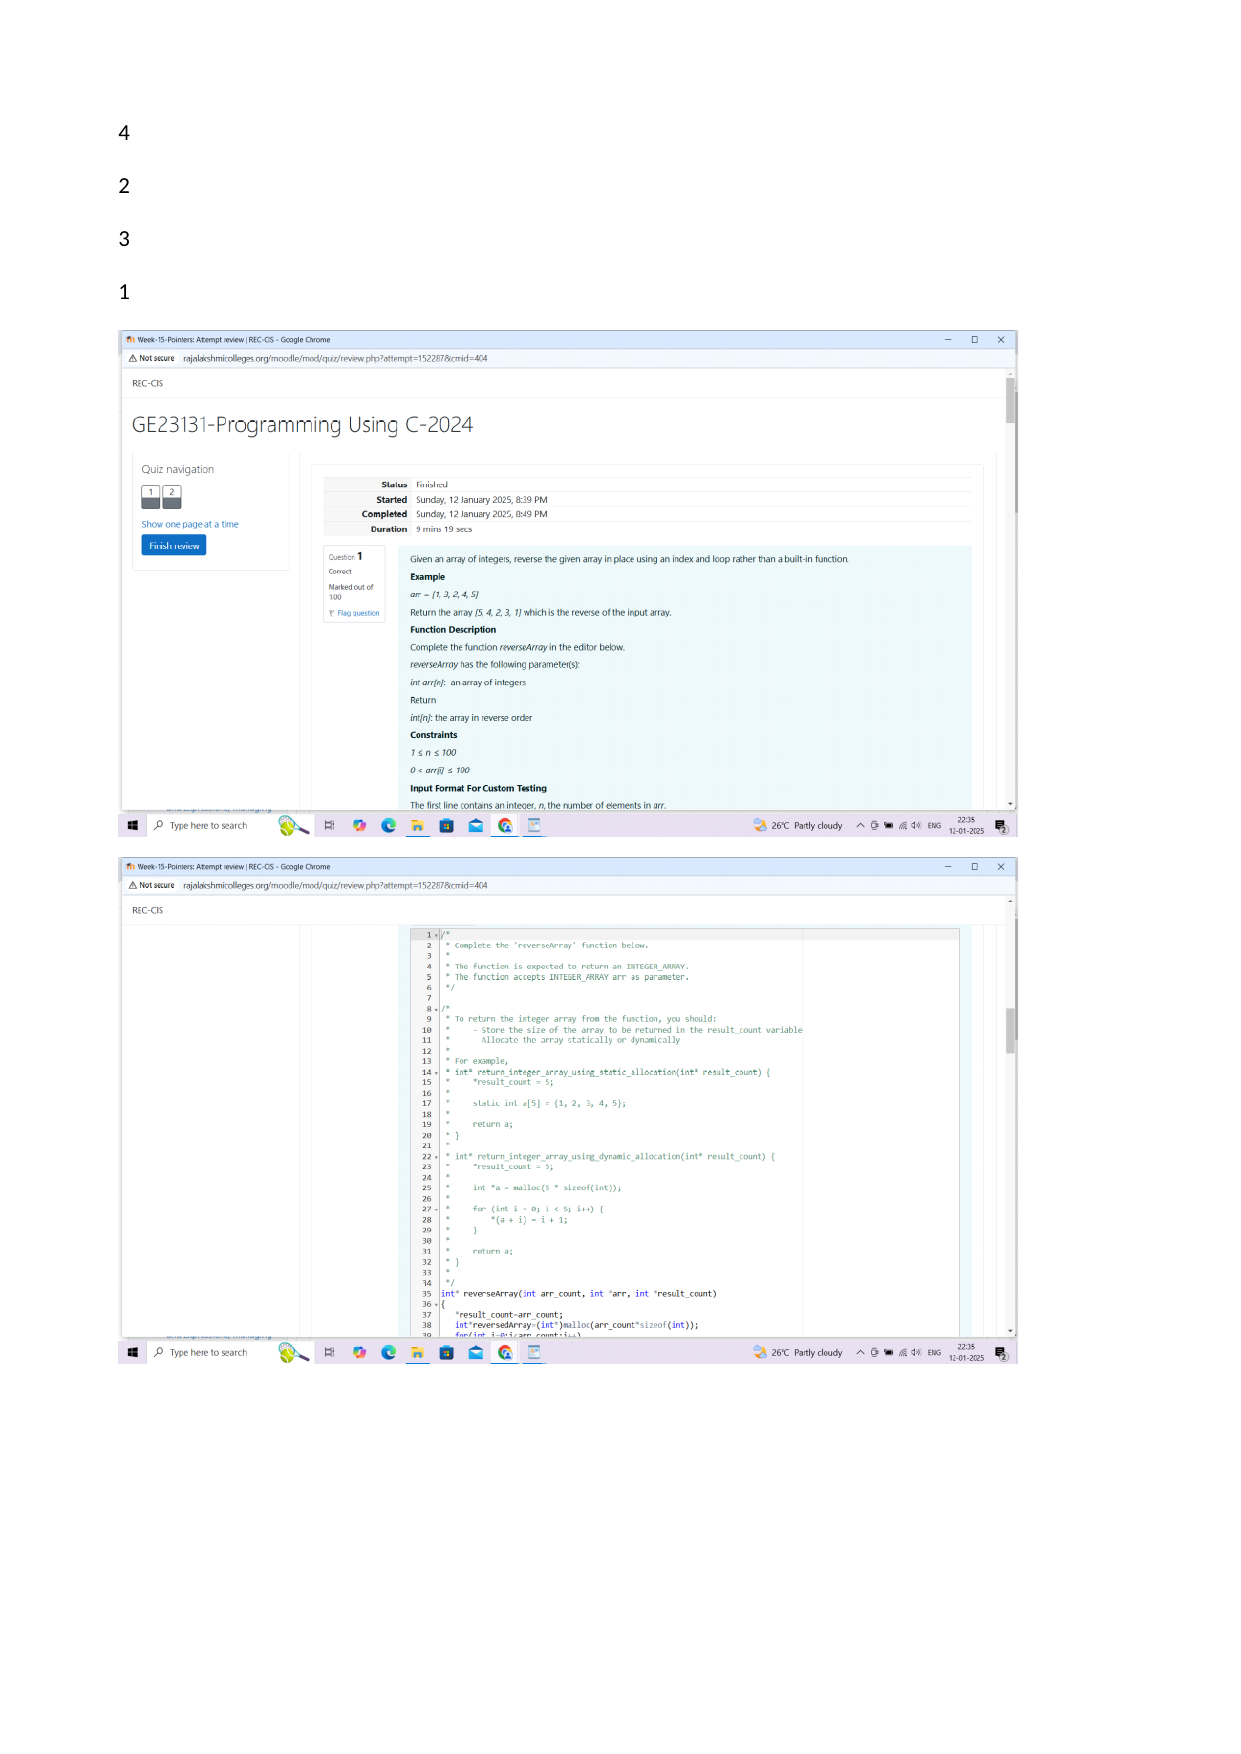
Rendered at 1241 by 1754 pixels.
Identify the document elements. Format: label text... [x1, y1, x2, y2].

text 2 [118, 171, 1122, 199]
text 1 [118, 277, 1122, 305]
text 4 [118, 118, 1122, 146]
text 3 [118, 224, 1122, 252]
